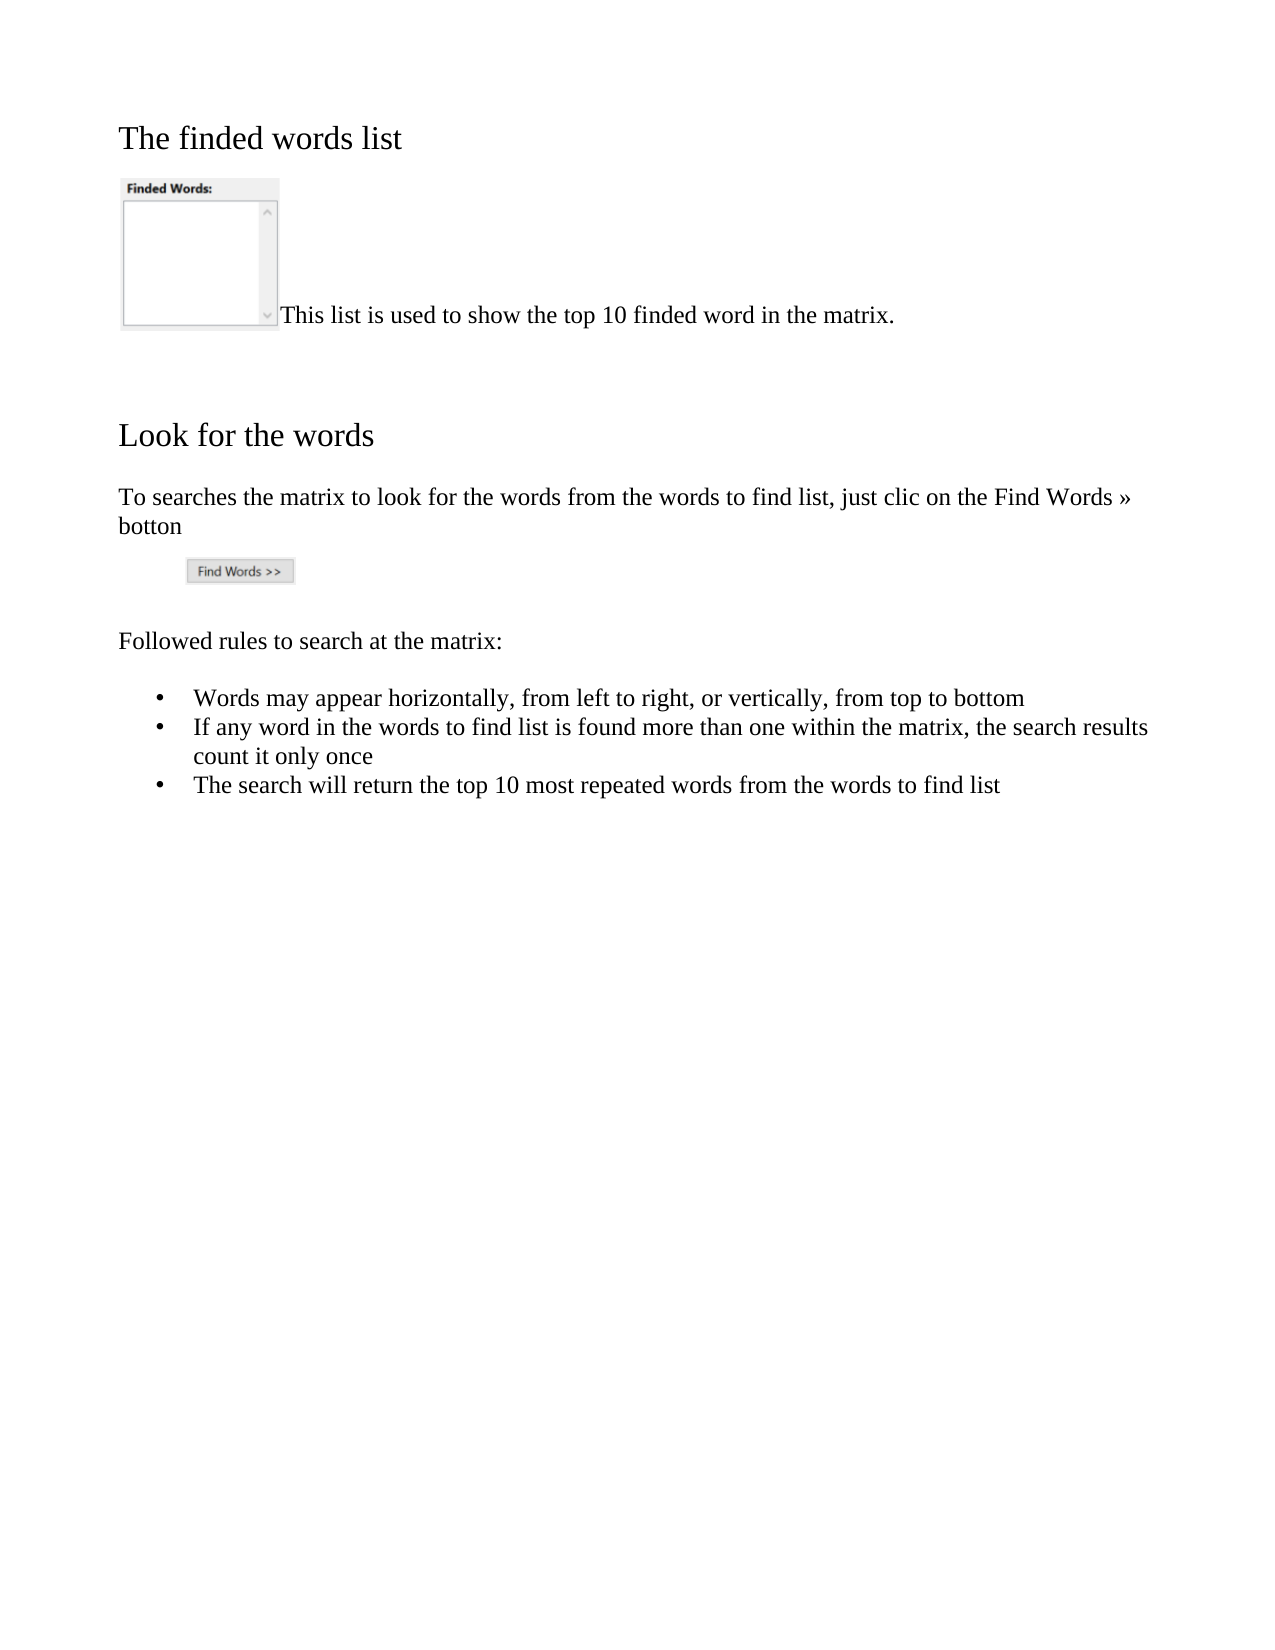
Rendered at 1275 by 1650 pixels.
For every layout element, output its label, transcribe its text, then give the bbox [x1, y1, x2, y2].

text This list is used to show the top 10 finded word in the matrix. [280, 300, 1157, 329]
list Words may appear horizontally, from left to right, or vertically, from top to bottom [156, 683, 1157, 712]
text The finded words list [118, 118, 1157, 156]
text To searches the matrix to look for the words from the words to find list, just clic on the Find Words » botton [118, 482, 1157, 540]
picture [120, 178, 280, 331]
list If any word in the words to find list is found more than one within the matrix, the search results count it only once [156, 712, 1157, 770]
text Look for the words [118, 415, 1157, 453]
list The search will return the top 10 most repeated words from the words to find list [156, 770, 1157, 798]
text Followed rules to search at the matrix: [118, 597, 1157, 655]
picture [185, 557, 296, 585]
